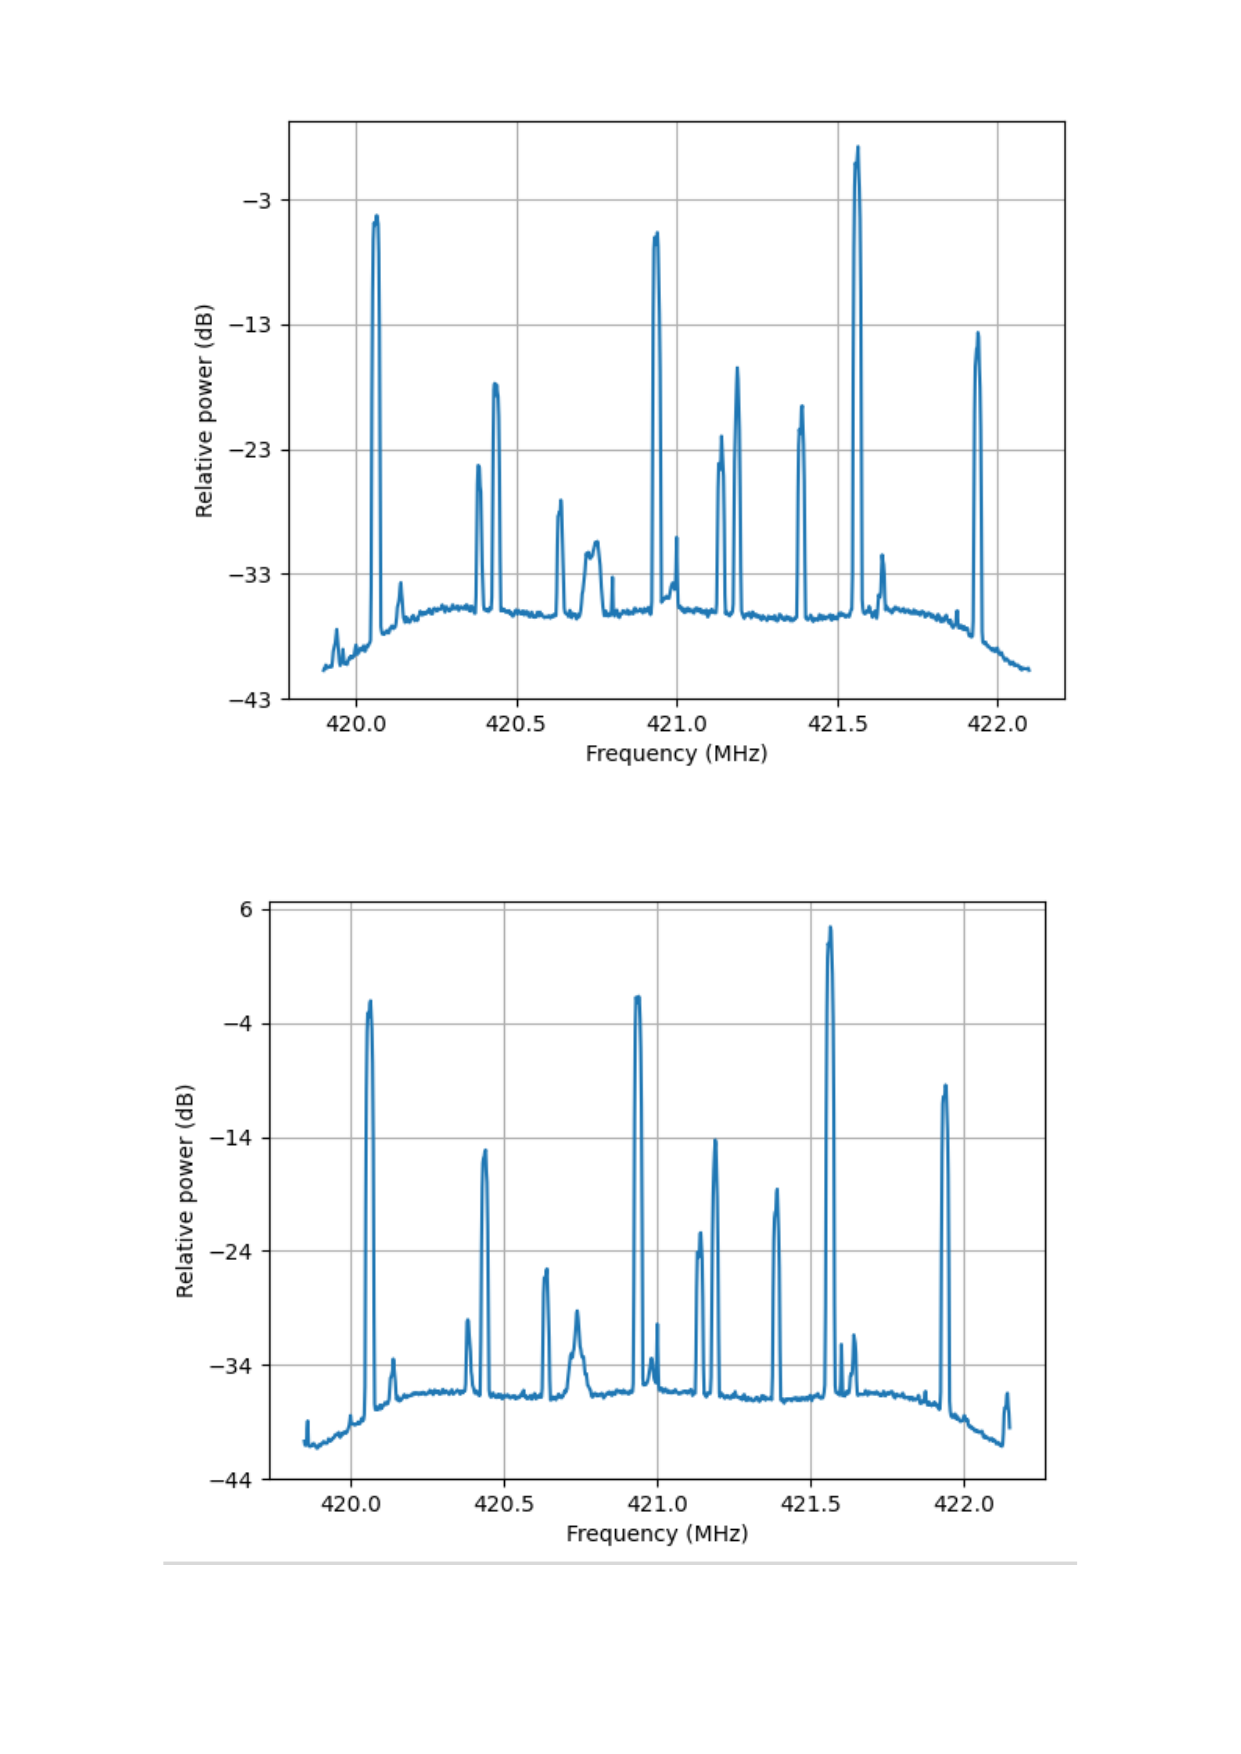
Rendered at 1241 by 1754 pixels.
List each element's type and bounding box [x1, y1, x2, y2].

picture [176, 54, 1099, 777]
picture [163, 850, 1078, 1565]
